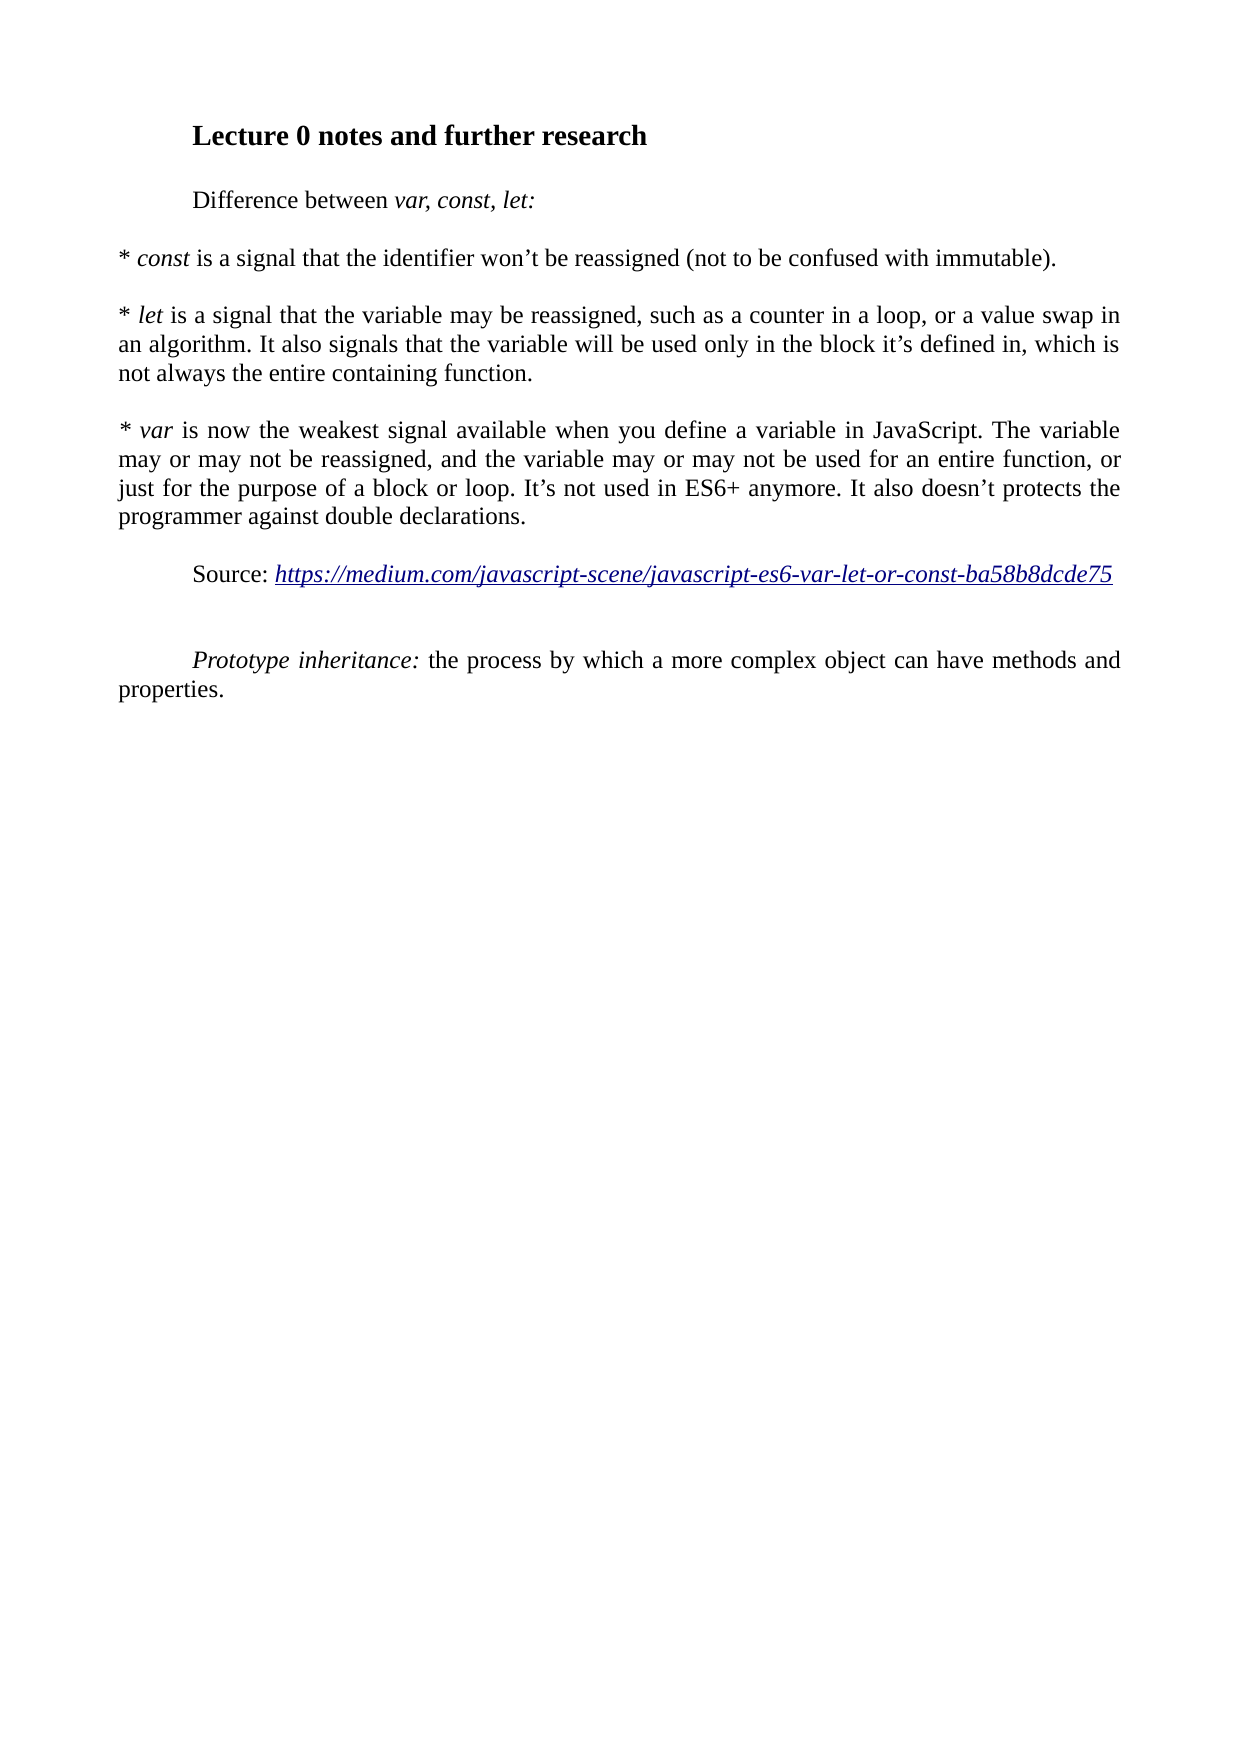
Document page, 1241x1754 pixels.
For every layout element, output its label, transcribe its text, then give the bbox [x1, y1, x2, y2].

text * var is now the weakest signal available when you define a variable in JavaScript. The variable may or may not be reassigned, and the variable may or may not be used for an entire function, or just for the purpose of a block or loop. It’s not used in ES6+ anymore. It also doesn’t protects the programmer against double declarations. [118, 415, 1122, 530]
text * let is a signal that the variable may be reassigned, such as a counter in a loop, or a value swap in an algorithm. It also signals that the variable will be used only in the block it’s defined in, which is not always the entire containing function. [118, 300, 1122, 386]
text Prototype inheritance: the process by which a more complex object can have methods and properties. [118, 645, 1122, 703]
text Source: https://medium.com/javascript-scene/javascript-es6-var-let-or-const-ba58b8dcde75 [118, 559, 1122, 588]
text Difference between var, const, let: [118, 185, 1122, 214]
text * const is a signal that the identifier won’t be reassigned (not to be confused with immutable). [118, 243, 1122, 271]
text Lecture 0 notes and further research [118, 118, 1122, 152]
